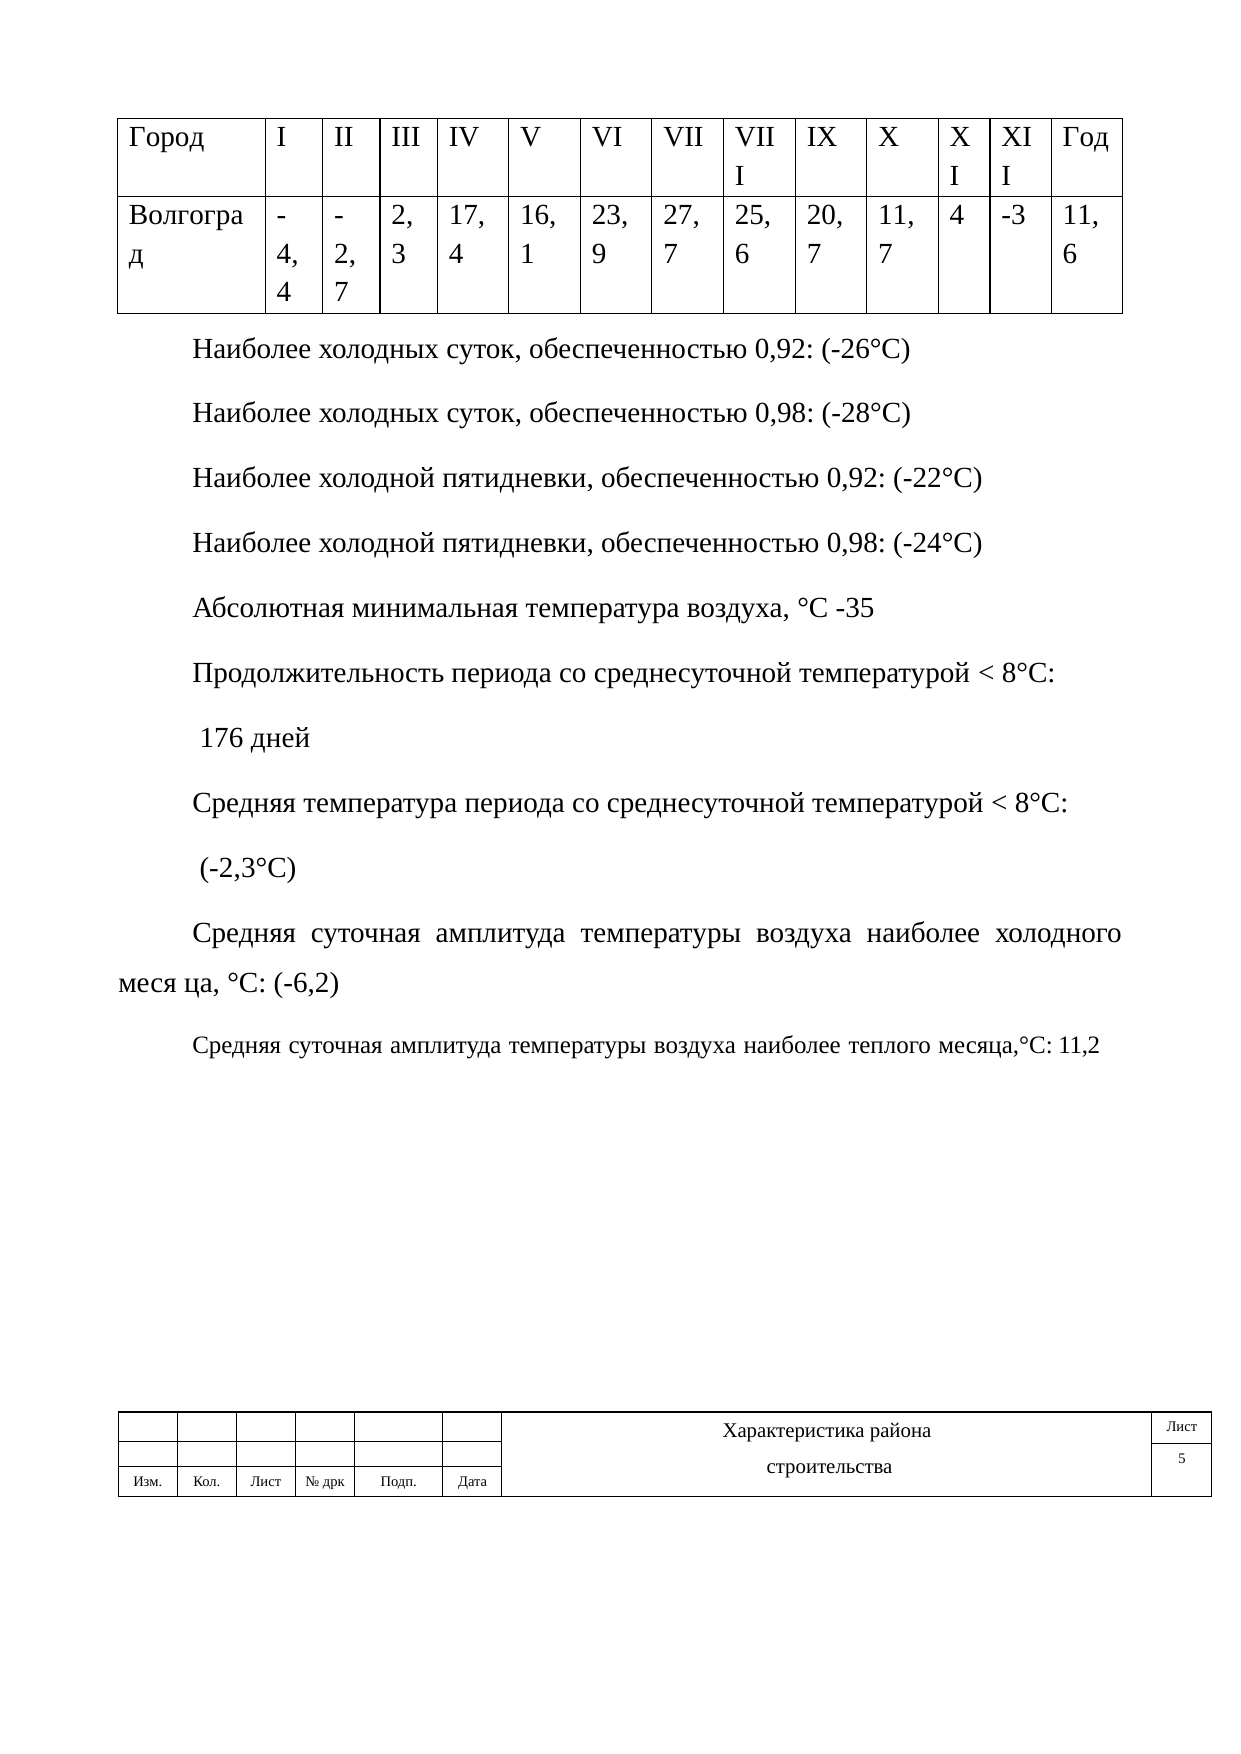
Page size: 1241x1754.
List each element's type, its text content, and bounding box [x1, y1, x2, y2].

table_header [178, 1413, 236, 1441]
table_cell [296, 1442, 354, 1466]
table_cell 11,7 [867, 197, 938, 313]
table_cell 17,4 [438, 197, 508, 313]
table_header XI [939, 119, 989, 196]
table_cell [355, 1442, 442, 1466]
table_header VII [652, 119, 723, 196]
table_header [296, 1413, 354, 1441]
table_cell [178, 1442, 236, 1466]
table_cell № дрк [296, 1467, 354, 1496]
table_cell -3 [991, 197, 1051, 313]
text Средняя суточная амплитуда температуры воздуха наиболее теплого месяца,°С: 11,2 [118, 1030, 1122, 1059]
text Продолжительность периода со среднесуточной температурой < 8°С: [118, 655, 1122, 689]
text (-2,3°С) [118, 850, 1122, 883]
text Наиболее холодных суток, обеспеченностью 0,98: (-28°С) [118, 396, 1122, 429]
table_cell 5 [1152, 1444, 1211, 1496]
table_cell 27,7 [652, 197, 723, 313]
table_header [355, 1413, 442, 1441]
table_header Лист [1152, 1413, 1211, 1443]
table_cell [443, 1442, 501, 1466]
table_header V [509, 119, 580, 196]
table_header I [266, 119, 322, 196]
text Наиболее холодной пятидневки, обеспеченностью 0,92: (-22°С) [118, 461, 1122, 494]
table_cell Изм. [119, 1467, 177, 1496]
table_header VIII [724, 119, 795, 196]
table_cell 4 [939, 197, 989, 313]
table_header IX [796, 119, 866, 196]
table_cell -2,7 [323, 197, 379, 313]
table_header IV [438, 119, 508, 196]
table_header Город [118, 119, 265, 196]
table_cell 16,1 [509, 197, 580, 313]
table_header III [381, 119, 437, 196]
table_header II [323, 119, 379, 196]
table_cell 25,6 [724, 197, 795, 313]
text Средняя температура периода со среднесуточной температурой < 8°С: [118, 785, 1122, 818]
table_header XII [991, 119, 1051, 196]
table_cell 20,7 [796, 197, 866, 313]
table_cell 11,6 [1052, 197, 1122, 313]
text 176 дней [118, 720, 1122, 754]
text Средняя суточная амплитуда температуры воздуха наиболее холодного меся ца, °С: (-6,2) [118, 915, 1122, 999]
text Наиболее холодной пятидневки, обеспеченностью 0,98: (-24°С) [118, 525, 1122, 559]
table_header [443, 1413, 501, 1441]
table_header [237, 1413, 295, 1441]
table_cell Лист [237, 1467, 295, 1496]
table_header X [867, 119, 938, 196]
table_header Год [1052, 119, 1122, 196]
text Абсолютная минимальная температура воздуха, °С -35 [118, 590, 1122, 624]
text Наиболее холодных суток, обеспеченностью 0,92: (-26°С) [118, 314, 1122, 364]
table_cell [237, 1442, 295, 1466]
table_cell [119, 1442, 177, 1466]
table_header VI [581, 119, 651, 196]
table_cell Кол. уч. [178, 1467, 236, 1496]
table_cell 23,9 [581, 197, 651, 313]
table_header Характеристика района строительства [502, 1413, 1151, 1496]
table_cell -4,4 [266, 197, 322, 313]
table_cell Волгоград [118, 197, 265, 313]
table_cell 2,3 [381, 197, 437, 313]
table_header [119, 1413, 177, 1441]
table_cell Дата [443, 1467, 501, 1496]
table_cell Подп. [355, 1467, 442, 1496]
